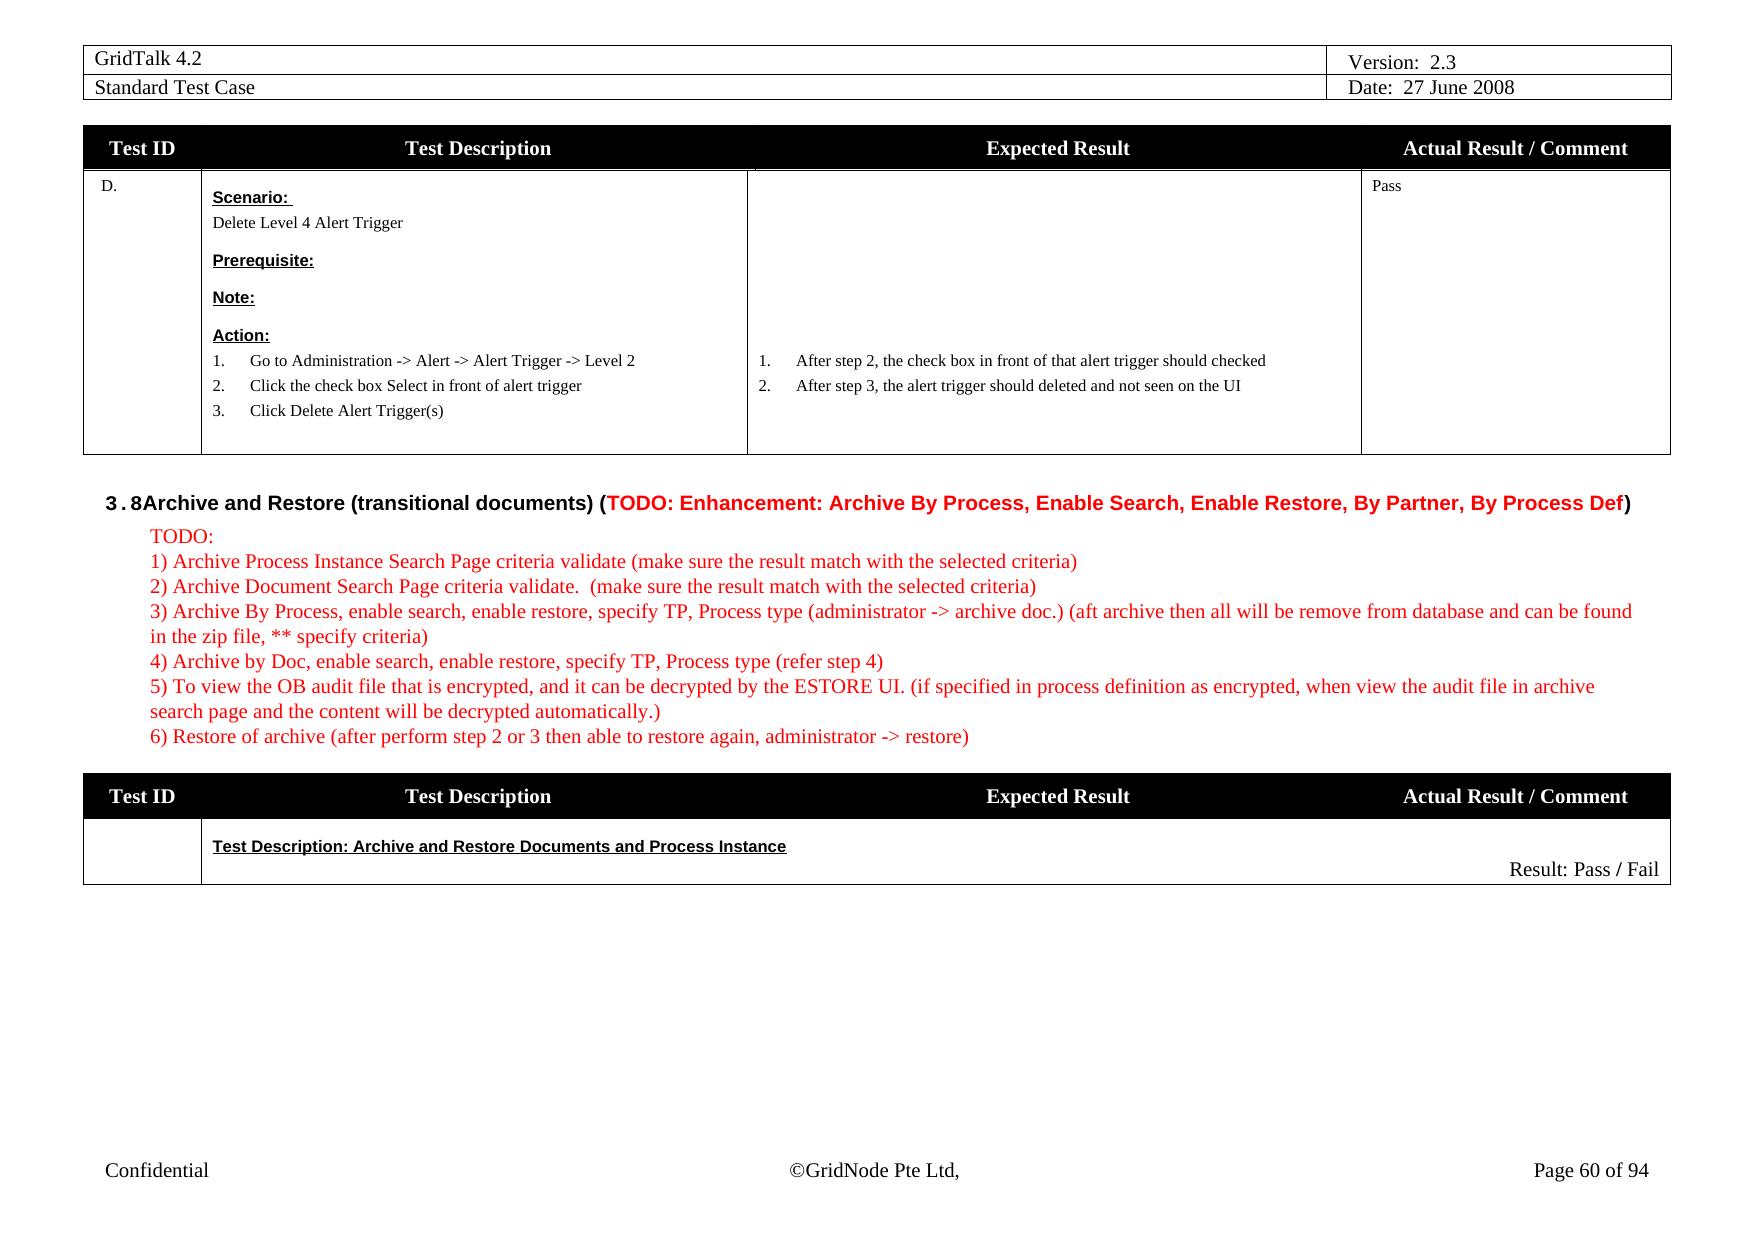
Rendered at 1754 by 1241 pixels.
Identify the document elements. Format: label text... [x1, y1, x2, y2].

text TODO: [150, 523, 1649, 548]
table_cell [1362, 420, 1670, 454]
table_header Expected Result [756, 773, 1361, 818]
table_cell [84, 819, 201, 884]
table_cell [202, 420, 747, 454]
table_cell [84, 171, 201, 344]
text 6) Restore of archive (after perform step 2 or 3 then able to restore again, administrator -> restore) [150, 723, 1649, 748]
table_cell [748, 420, 1361, 454]
table_header Test Description [202, 773, 755, 818]
table_header Expected Result [756, 125, 1361, 169]
table_header Actual Result / Comment [1362, 125, 1670, 169]
text 5) To view the OB audit file that is encrypted, and it can be decrypted by the ESTORE UI. (if specified in process definition as encrypted, when view the audit file in archive search page and the content will be decrypted automatically.) [150, 673, 1649, 723]
table_cell [748, 171, 1361, 344]
table_header Test Description [202, 125, 755, 169]
table_cell Pass [1362, 171, 1670, 344]
text 4) Archive by Doc, enable search, enable restore, specify TP, Process type (refer step 4) [150, 648, 1649, 673]
table_header Test ID [84, 125, 201, 169]
table_cell [1362, 345, 1670, 419]
text 2) Archive Document Search Page criteria validate. (make sure the result match with the selected criteria) [150, 573, 1649, 598]
table_cell [84, 345, 201, 419]
table_cell After step 2, the check box in front of that alert trigger should checked After step 3, the alert trigger should deleted and not seen on the UI [748, 345, 1361, 419]
table_cell [84, 420, 201, 454]
table_header Test ID [84, 773, 201, 818]
table_cell Go to Administration -> Alert -> Alert Trigger -> Level 2 Click the check box Select in front of alert trigger Click Delete Alert Trigger(s) [202, 345, 747, 419]
table_cell Scenario: Delete Level 4 Alert Trigger Prerequisite: Note: Action: [202, 171, 747, 344]
table_header Actual Result / Comment [1362, 773, 1670, 818]
subtitle Archive and Restore (transitional documents) (TODO: Enhancement: Archive By Process, Enable Search, Enable Restore, By Partner, By Process Def) [105, 492, 1649, 517]
table_cell Test Description: Archive and Restore Documents and Process Instance Result: Pass / Fail [202, 819, 1670, 884]
text 3) Archive By Process, enable search, enable restore, specify TP, Process type (administrator -> archive doc.) (aft archive then all will be remove from database and can be found in the zip file, ** specify criteria) [150, 598, 1649, 648]
text 1) Archive Process Instance Search Page criteria validate (make sure the result match with the selected criteria) [150, 548, 1649, 573]
